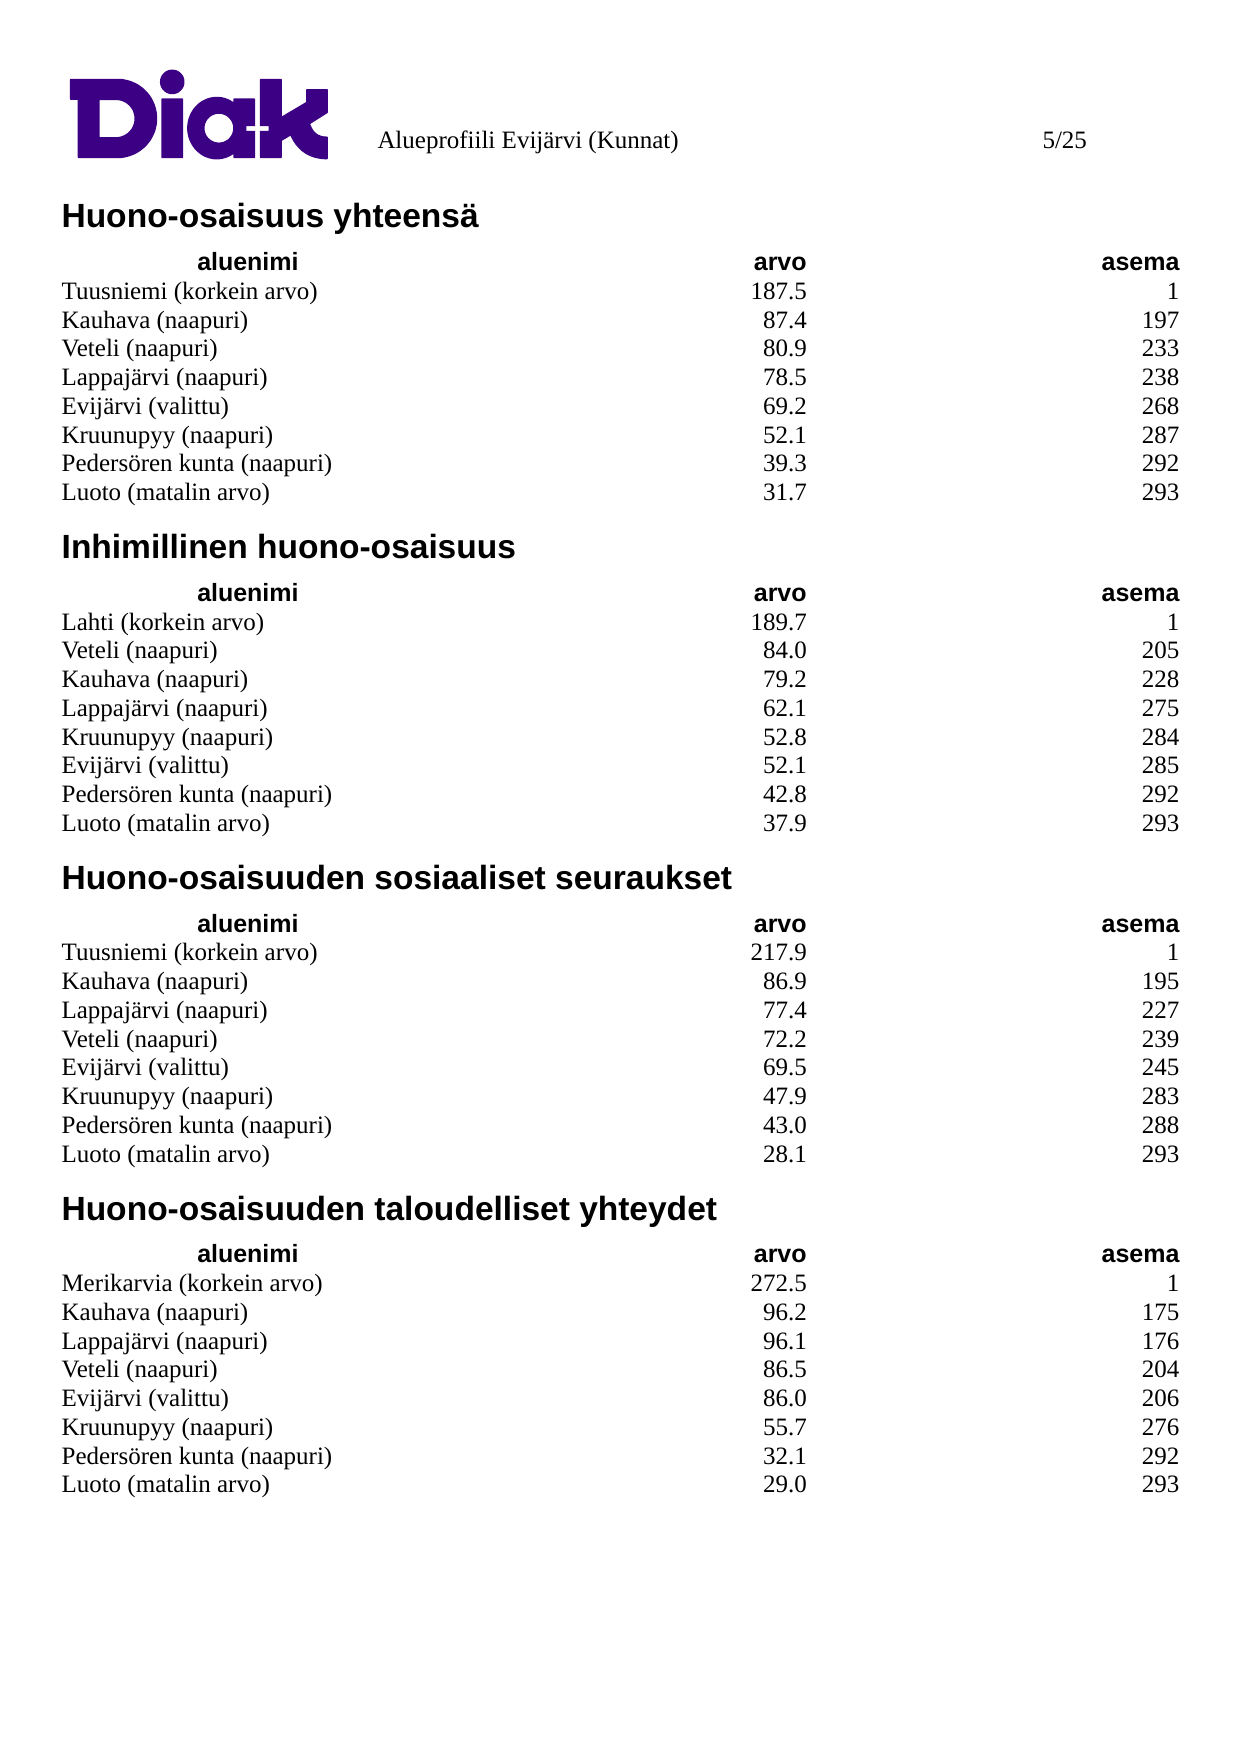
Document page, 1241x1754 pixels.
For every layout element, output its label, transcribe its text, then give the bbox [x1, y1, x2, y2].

table_cell Kauhava (naapuri) [61, 305, 434, 333]
table_cell 52.8 [434, 722, 806, 751]
table_cell 287 [806, 420, 1179, 448]
table_cell 238 [806, 362, 1179, 391]
table_cell 52.1 [434, 751, 806, 779]
table_cell 55.7 [434, 1412, 806, 1441]
table_cell 32.1 [434, 1441, 806, 1469]
subtitle Inhimillinen huono-osaisuus [61, 527, 1179, 566]
table_cell Luoto (matalin arvo) [61, 1139, 434, 1167]
table_cell Kauhava (naapuri) [61, 664, 434, 693]
table_cell Lappajärvi (naapuri) [61, 693, 434, 722]
table_cell Kauhava (naapuri) [61, 966, 434, 995]
table_cell 1 [806, 607, 1179, 636]
table_cell 187.5 [434, 276, 806, 305]
table_cell Merikarvia (korkein arvo) [61, 1268, 434, 1297]
table_cell 233 [806, 334, 1179, 362]
table_cell 293 [806, 1470, 1179, 1498]
table_cell 42.8 [434, 779, 806, 808]
table_cell 189.7 [434, 607, 806, 636]
table_cell 197 [806, 305, 1179, 333]
table_cell 37.9 [434, 808, 806, 837]
table_cell 227 [806, 995, 1179, 1024]
table_cell 72.2 [434, 1024, 806, 1052]
table_header arvo [434, 1240, 806, 1268]
table_cell Evijärvi (valittu) [61, 391, 434, 420]
table_cell 1 [806, 276, 1179, 305]
table_cell Veteli (naapuri) [61, 334, 434, 362]
table_cell 285 [806, 751, 1179, 779]
table_cell 239 [806, 1024, 1179, 1052]
subtitle Huono-osaisuuden sosiaaliset seuraukset [61, 858, 1179, 896]
table_cell Veteli (naapuri) [61, 1024, 434, 1052]
table_cell 52.1 [434, 420, 806, 448]
table_header aluenimi [61, 1240, 434, 1268]
table_header arvo [434, 909, 806, 937]
table_cell Evijärvi (valittu) [61, 751, 434, 779]
table_cell 43.0 [434, 1110, 806, 1139]
table_cell 292 [806, 1441, 1179, 1469]
table_cell 205 [806, 636, 1179, 664]
table_cell Tuusniemi (korkein arvo) [61, 276, 434, 305]
table_cell 77.4 [434, 995, 806, 1024]
table_cell 268 [806, 391, 1179, 420]
table_cell Kruunupyy (naapuri) [61, 1412, 434, 1441]
table_cell 69.2 [434, 391, 806, 420]
table_cell 204 [806, 1355, 1179, 1383]
table_cell 228 [806, 664, 1179, 693]
table_header aluenimi [61, 247, 434, 276]
table_cell 288 [806, 1110, 1179, 1139]
table_cell Luoto (matalin arvo) [61, 1470, 434, 1498]
table_cell 29.0 [434, 1470, 806, 1498]
table_cell 284 [806, 722, 1179, 751]
table_header arvo [434, 247, 806, 276]
table_cell 292 [806, 779, 1179, 808]
subtitle Huono-osaisuuden taloudelliset yhteydet [61, 1188, 1179, 1227]
table_cell Kauhava (naapuri) [61, 1297, 434, 1326]
table_header asema [806, 247, 1179, 276]
table_cell 86.0 [434, 1383, 806, 1412]
table_header asema [806, 1240, 1179, 1268]
table_cell 39.3 [434, 449, 806, 477]
subtitle Huono-osaisuus yhteensä [61, 196, 1179, 235]
table_cell 206 [806, 1383, 1179, 1412]
table_header aluenimi [61, 578, 434, 607]
table_cell 272.5 [434, 1268, 806, 1297]
table_cell 276 [806, 1412, 1179, 1441]
table_cell 217.9 [434, 938, 806, 966]
table_cell 293 [806, 477, 1179, 506]
table_cell 195 [806, 966, 1179, 995]
table_cell 84.0 [434, 636, 806, 664]
table_cell 80.9 [434, 334, 806, 362]
table_cell Kruunupyy (naapuri) [61, 420, 434, 448]
table_cell Lappajärvi (naapuri) [61, 362, 434, 391]
table_cell 292 [806, 449, 1179, 477]
table_cell Veteli (naapuri) [61, 636, 434, 664]
table_cell 47.9 [434, 1081, 806, 1110]
table_cell Kruunupyy (naapuri) [61, 1081, 434, 1110]
table_cell Evijärvi (valittu) [61, 1383, 434, 1412]
table_cell 79.2 [434, 664, 806, 693]
table_cell 96.1 [434, 1326, 806, 1354]
table_cell 175 [806, 1297, 1179, 1326]
table_cell 86.9 [434, 966, 806, 995]
table_cell Kruunupyy (naapuri) [61, 722, 434, 751]
table_cell Lappajärvi (naapuri) [61, 995, 434, 1024]
table_header aluenimi [61, 909, 434, 937]
table_cell Lahti (korkein arvo) [61, 607, 434, 636]
table_cell 293 [806, 808, 1179, 837]
table_cell 96.2 [434, 1297, 806, 1326]
table_cell Pedersören kunta (naapuri) [61, 779, 434, 808]
table_cell Luoto (matalin arvo) [61, 477, 434, 506]
table_cell 28.1 [434, 1139, 806, 1167]
table_cell 1 [806, 1268, 1179, 1297]
table_cell 69.5 [434, 1053, 806, 1081]
table_header arvo [434, 578, 806, 607]
table_cell 293 [806, 1139, 1179, 1167]
table_cell 31.7 [434, 477, 806, 506]
table_cell 176 [806, 1326, 1179, 1354]
table_cell 86.5 [434, 1355, 806, 1383]
table_cell Pedersören kunta (naapuri) [61, 449, 434, 477]
table_header asema [806, 578, 1179, 607]
table_cell 1 [806, 938, 1179, 966]
table_cell Luoto (matalin arvo) [61, 808, 434, 837]
table_cell 245 [806, 1053, 1179, 1081]
table_cell 62.1 [434, 693, 806, 722]
table_cell 78.5 [434, 362, 806, 391]
table_cell 275 [806, 693, 1179, 722]
table_cell Pedersören kunta (naapuri) [61, 1110, 434, 1139]
table_header asema [806, 909, 1179, 937]
table_cell Pedersören kunta (naapuri) [61, 1441, 434, 1469]
table_cell 283 [806, 1081, 1179, 1110]
table_cell Evijärvi (valittu) [61, 1053, 434, 1081]
table_cell Lappajärvi (naapuri) [61, 1326, 434, 1354]
table_cell Tuusniemi (korkein arvo) [61, 938, 434, 966]
table_cell Veteli (naapuri) [61, 1355, 434, 1383]
table_cell 87.4 [434, 305, 806, 333]
